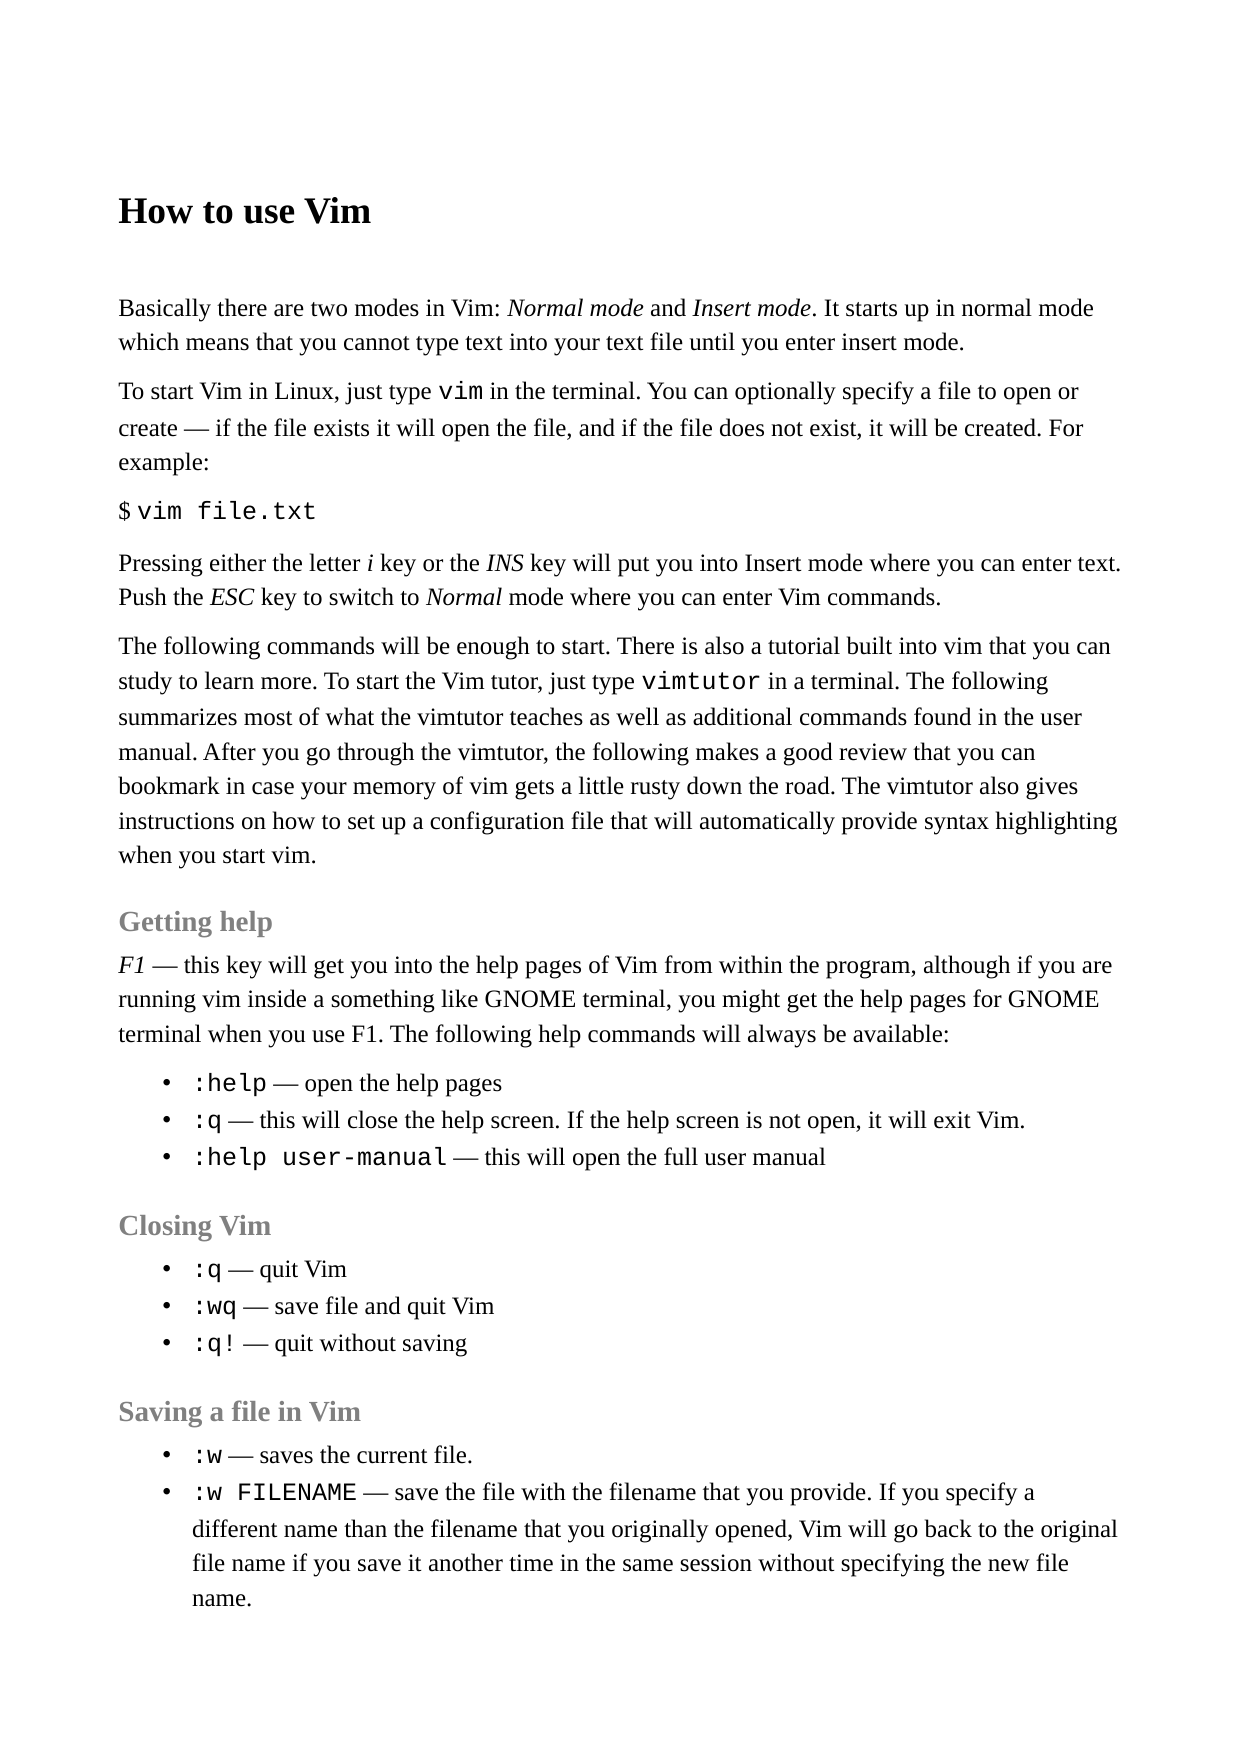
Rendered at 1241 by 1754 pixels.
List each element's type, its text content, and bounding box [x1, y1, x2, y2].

list :w FILENAME — save the file with the filename that you provide. If you specify a different name than the filename that you originally opened, Vim will go back to the original file name if you save it another time in the same session without specifying the new file name. [162, 1477, 1122, 1612]
text The following commands will be enough to start. There is also a tutorial built into vim that you can study to learn more. To start the Vim tutor, just type vimtutor in a terminal. The following summarizes most of what the vimtutor teaches as well as additional commands found in the user manual. After you go through the vimtutor, the following makes a good review that you can bookmark in case your memory of vim gets a little rusty down the road. The vimtutor also gives instructions on how to set up a configuration file that will automatically provide syntax highlighting when you start vim. [118, 631, 1122, 869]
subtitle Closing Vim [118, 1208, 1122, 1242]
text F1 — this key will get you into the help pages of Vim from within the program, although if you are running vim inside a something like GNOME terminal, you might get the help pages for GNOME terminal when you use F1. The following help commands will always be available: [118, 950, 1122, 1048]
list :w — saves the current file. [162, 1440, 1122, 1471]
subtitle Saving a file in Vim [118, 1394, 1122, 1428]
list :help user-manual — this will open the full user manual [162, 1142, 1122, 1173]
list :q — quit Vim [162, 1254, 1122, 1285]
list :wq — save file and quit Vim [162, 1291, 1122, 1322]
text $ vim file.txt [118, 496, 1122, 527]
list :q — this will close the help screen. If the help screen is not open, it will exit Vim. [162, 1105, 1122, 1136]
list :help — open the help pages [162, 1068, 1122, 1099]
subtitle Getting help [118, 904, 1122, 938]
text Pressing either the letter i key or the INS key will put you into Insert mode where you can enter text. Push the ESC key to switch to Normal mode where you can enter Vim commands. [118, 548, 1122, 611]
text To start Vim in Linux, just type vim in the terminal. You can optionally specify a file to open or create — if the file exists it will open the file, and if the file does not exist, it will be created. For example: [118, 376, 1122, 476]
text Basically there are two modes in Vim: Normal mode and Insert mode. It starts up in normal mode which means that you cannot type text into your text file until you enter insert mode. [118, 293, 1122, 356]
list :q! — quit without saving [162, 1328, 1122, 1359]
subtitle How to use Vim [118, 188, 1122, 231]
